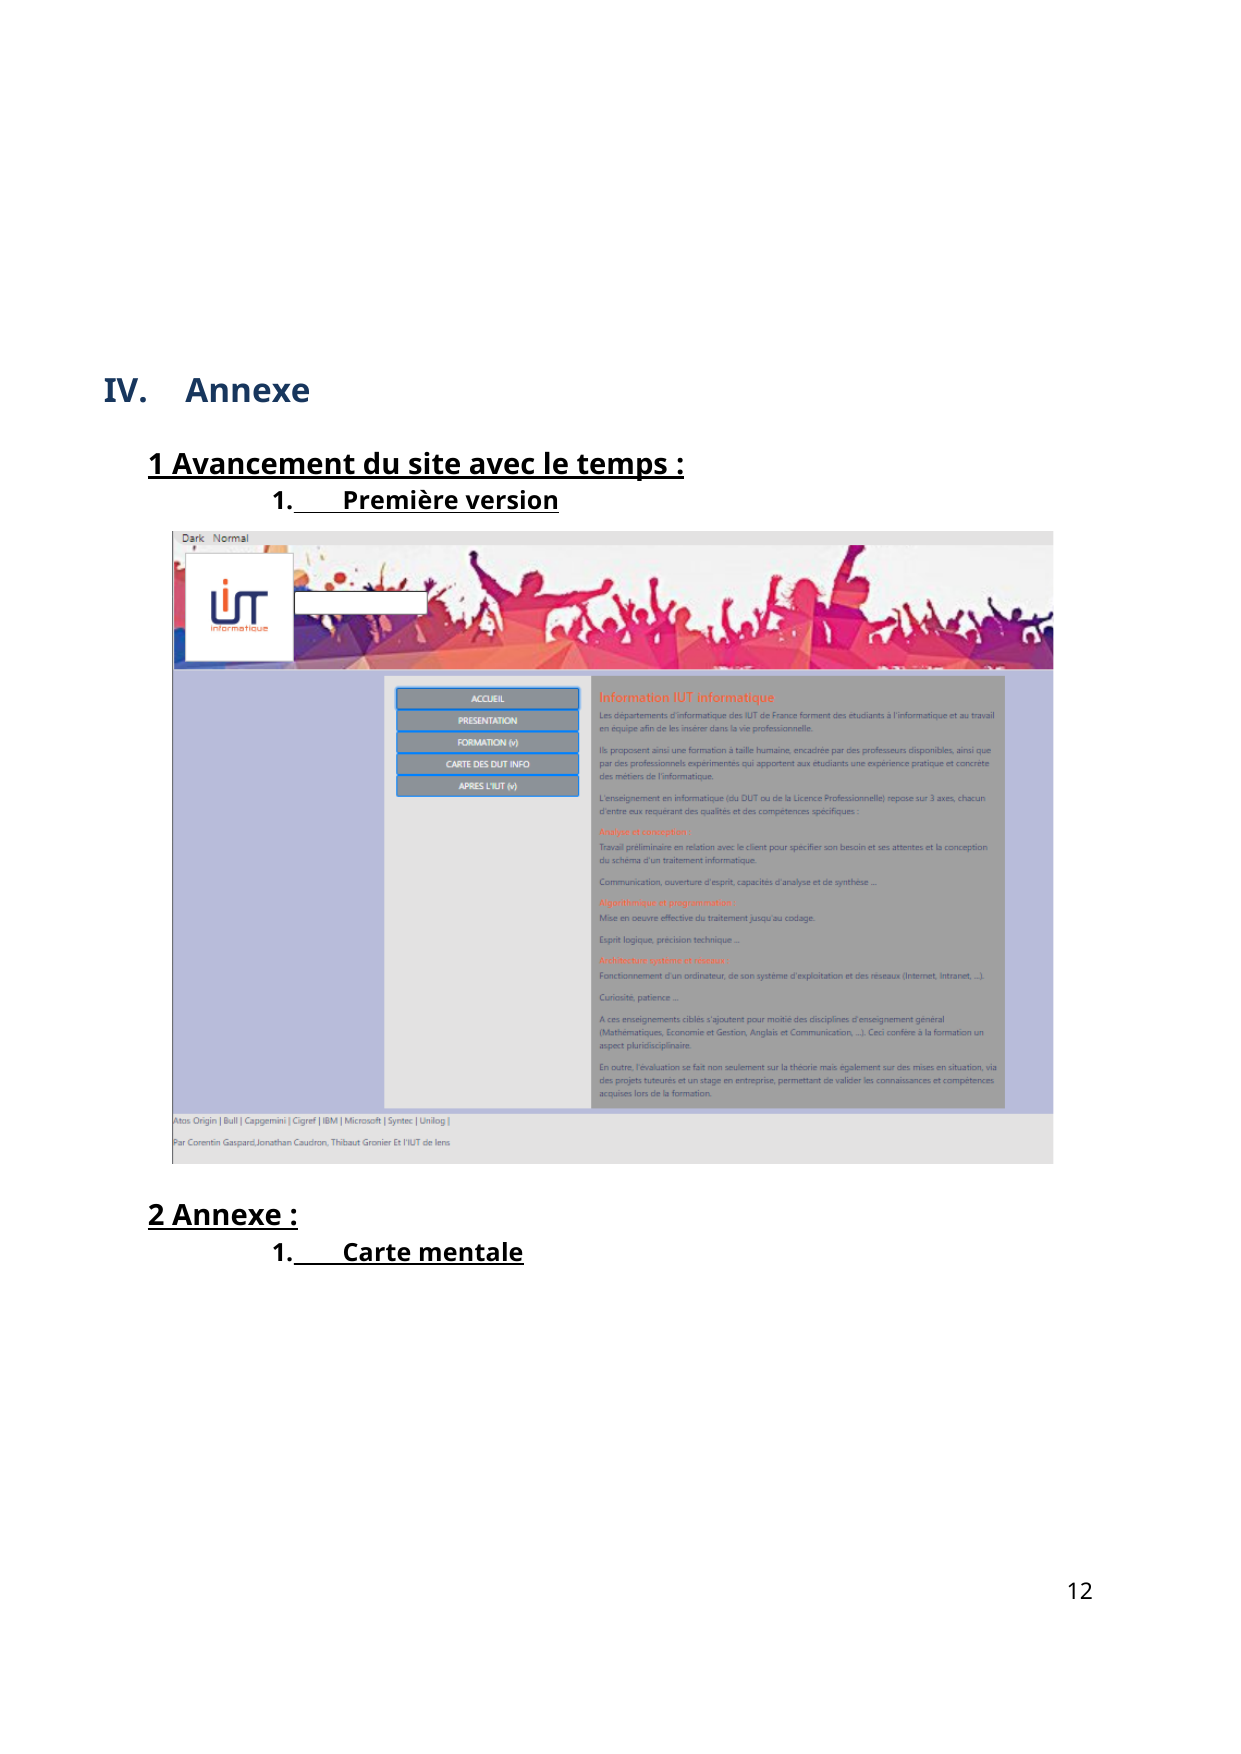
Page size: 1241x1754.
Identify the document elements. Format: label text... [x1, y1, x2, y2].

subtitle Carte mentale [272, 1234, 1093, 1268]
picture [172, 531, 1054, 1164]
subtitle 2 Annexe : [148, 1195, 1093, 1234]
subtitle 1 Avancement du site avec le temps : [148, 443, 1093, 483]
subtitle Première version [272, 483, 1093, 517]
subtitle Annexe [148, 366, 1093, 412]
